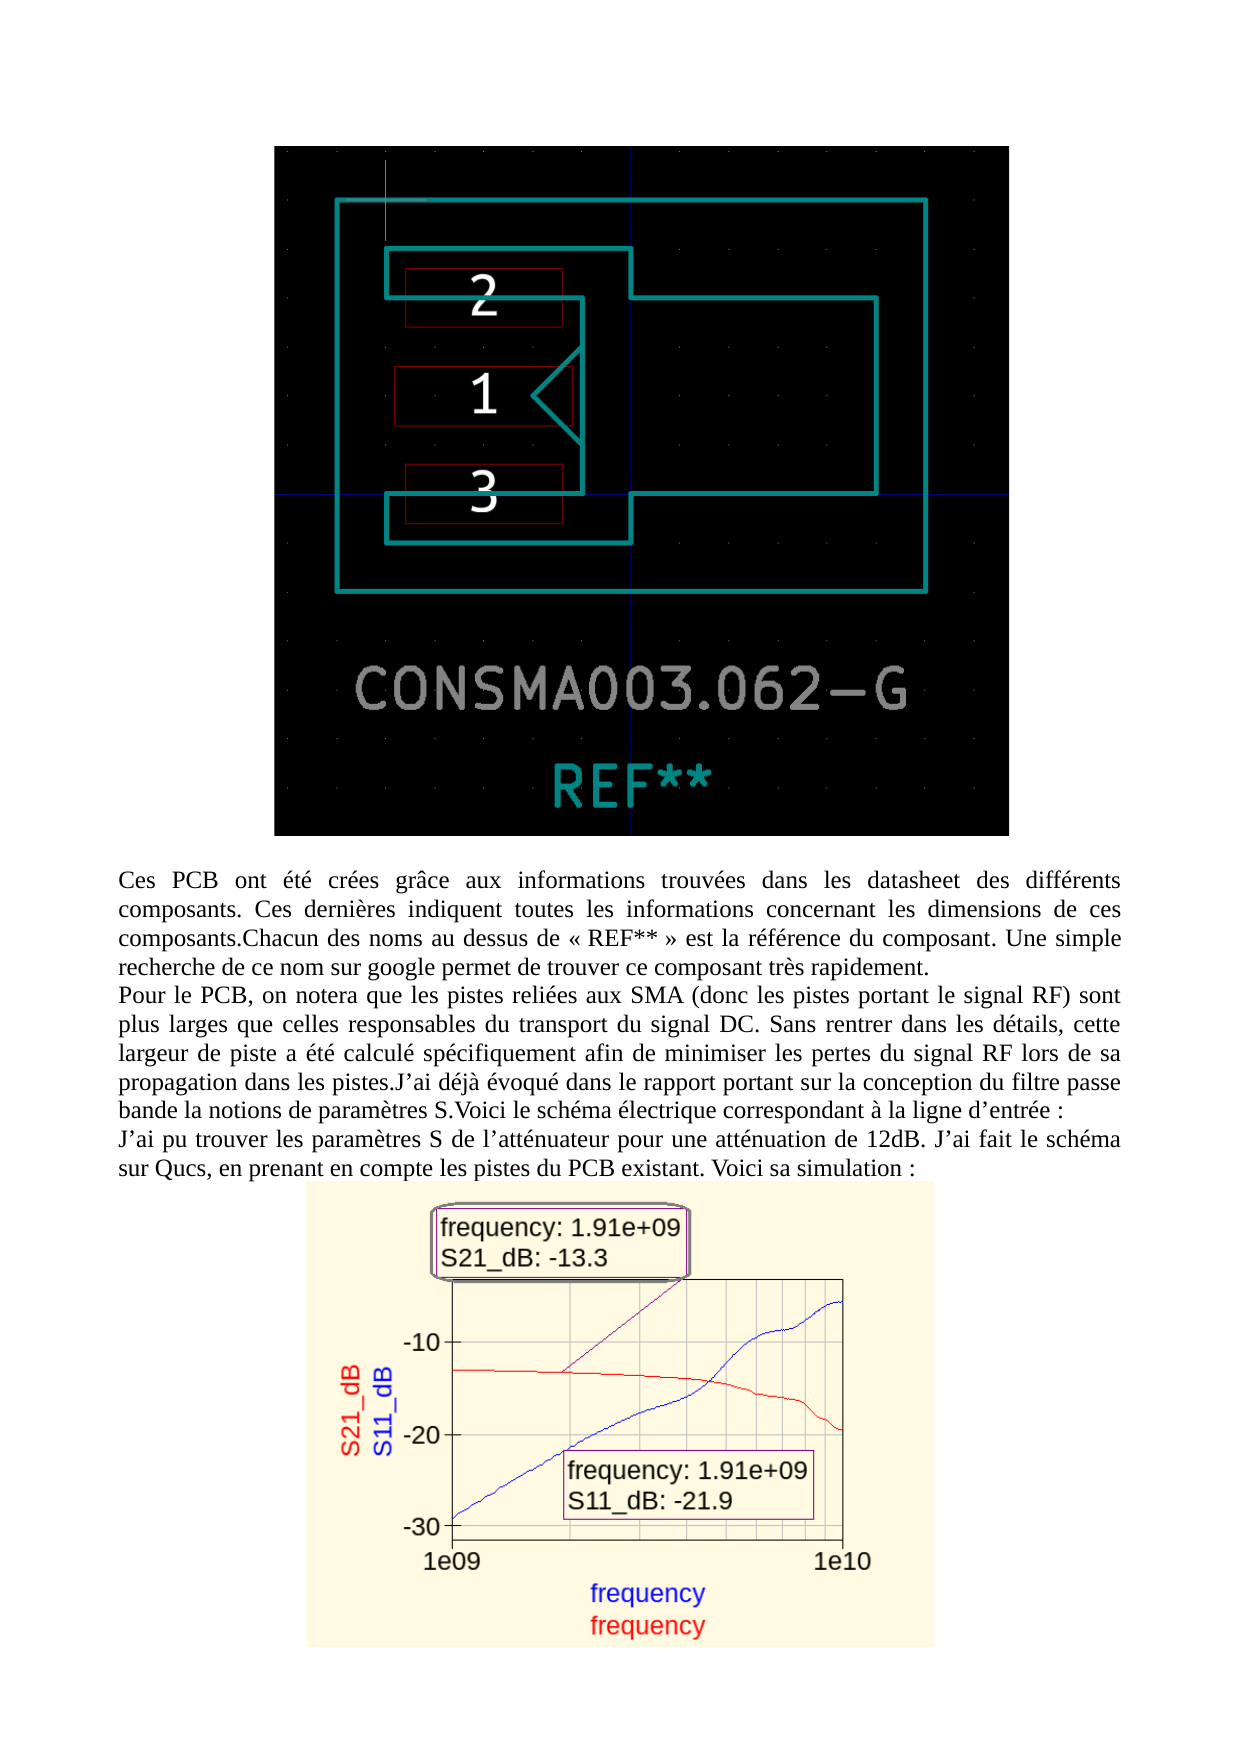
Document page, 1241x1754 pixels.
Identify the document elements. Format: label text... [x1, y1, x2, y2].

text J’ai pu trouver les paramètres S de l’atténuateur pour une atténuation de 12dB. J’ai fait le schéma sur Qucs, en prenant en compte les pistes du PCB existant. Voici sa simulation : [118, 1124, 1122, 1182]
picture [306, 1181, 935, 1647]
text Ces PCB ont été crées grâce aux informations trouvées dans les datasheet des différents composants. Ces dernières indiquent toutes les informations concernant les dimensions de ces composants.Chacun des noms au dessus de « REF** » est la référence du composant. Une simple recherche de ce nom sur google permet de trouver ce composant très rapidement. [118, 866, 1122, 981]
picture [274, 146, 1010, 836]
text Pour le PCB, on notera que les pistes reliées aux SMA (donc les pistes portant le signal RF) sont plus larges que celles responsables du transport du signal DC. Sans rentrer dans les détails, cette largeur de piste a été calculé spécifiquement afin de minimiser les pertes du signal RF lors de sa propagation dans les pistes.J’ai déjà évoqué dans le rapport portant sur la conception du filtre passe bande la notions de paramètres S.Voici le schéma électrique correspondant à la ligne d’entrée : [118, 981, 1122, 1124]
